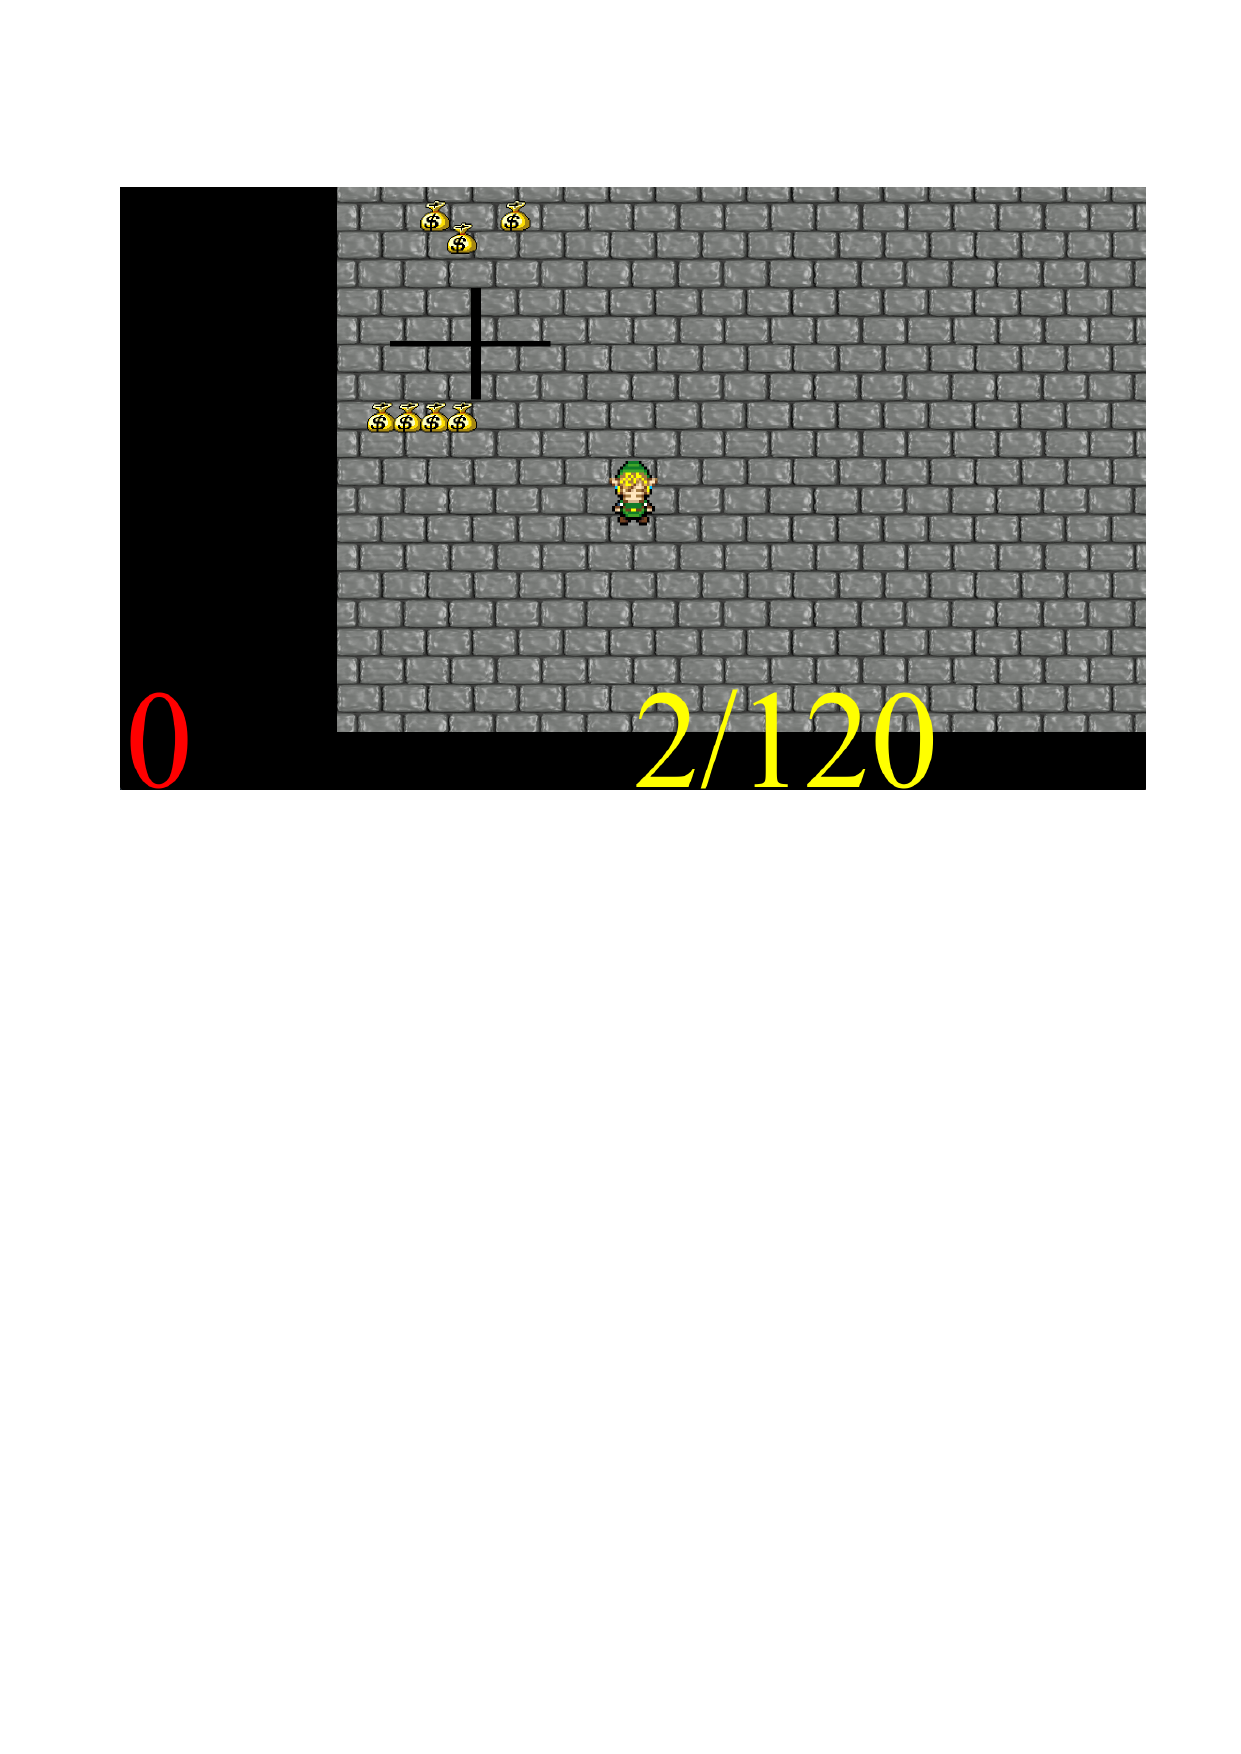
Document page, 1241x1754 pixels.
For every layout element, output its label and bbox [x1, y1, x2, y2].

picture [120, 187, 1146, 790]
